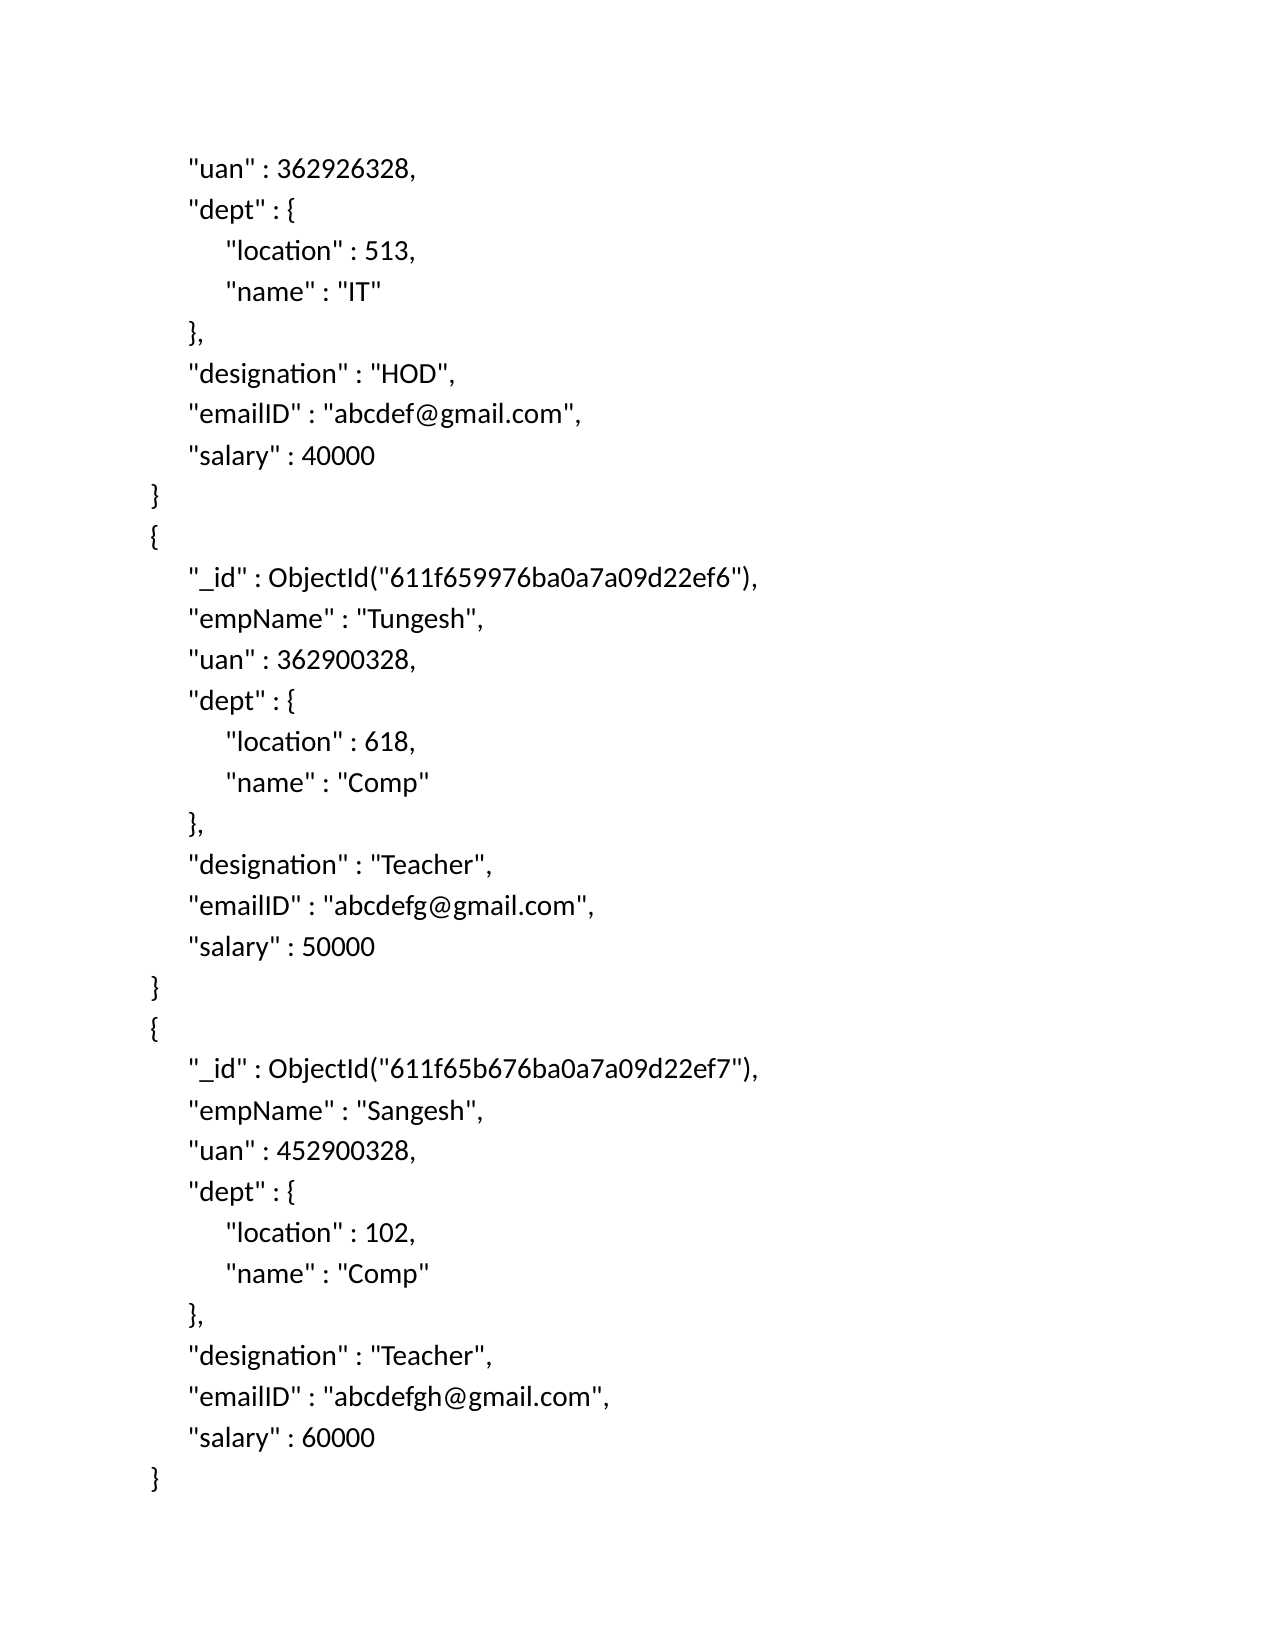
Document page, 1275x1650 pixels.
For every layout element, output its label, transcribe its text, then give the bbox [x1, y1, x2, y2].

text }, [150, 1296, 1125, 1332]
text "salary" : 50000 [150, 928, 1125, 963]
text "location" : 618, [150, 723, 1125, 759]
text } [150, 969, 1125, 1004]
text "emailID" : "abcdef@gmail.com", [150, 396, 1125, 431]
text "dept" : { [150, 682, 1125, 718]
text "_id" : ObjectId("611f659976ba0a7a09d22ef6"), [150, 559, 1125, 595]
text "emailID" : "abcdefgh@gmail.com", [150, 1378, 1125, 1414]
text } [150, 1460, 1125, 1496]
text "salary" : 60000 [150, 1419, 1125, 1455]
text "designation" : "Teacher", [150, 846, 1125, 882]
text "name" : "IT" [150, 273, 1125, 308]
text "location" : 102, [150, 1214, 1125, 1250]
text "uan" : 362926328, [150, 150, 1125, 186]
text { [150, 1010, 1125, 1045]
text { [150, 518, 1125, 554]
text "designation" : "Teacher", [150, 1337, 1125, 1373]
text "name" : "Comp" [150, 764, 1125, 800]
text "dept" : { [150, 1173, 1125, 1209]
text }, [150, 805, 1125, 841]
text "empName" : "Sangesh", [150, 1092, 1125, 1127]
text "designation" : "HOD", [150, 355, 1125, 390]
text "name" : "Comp" [150, 1255, 1125, 1291]
text }, [150, 314, 1125, 349]
text "dept" : { [150, 191, 1125, 227]
text "_id" : ObjectId("611f65b676ba0a7a09d22ef7"), [150, 1051, 1125, 1086]
text "location" : 513, [150, 232, 1125, 267]
text "salary" : 40000 [150, 437, 1125, 472]
text "uan" : 452900328, [150, 1132, 1125, 1168]
text } [150, 477, 1125, 513]
text "uan" : 362900328, [150, 641, 1125, 677]
text "emailID" : "abcdefg@gmail.com", [150, 887, 1125, 922]
text "empName" : "Tungesh", [150, 600, 1125, 636]
